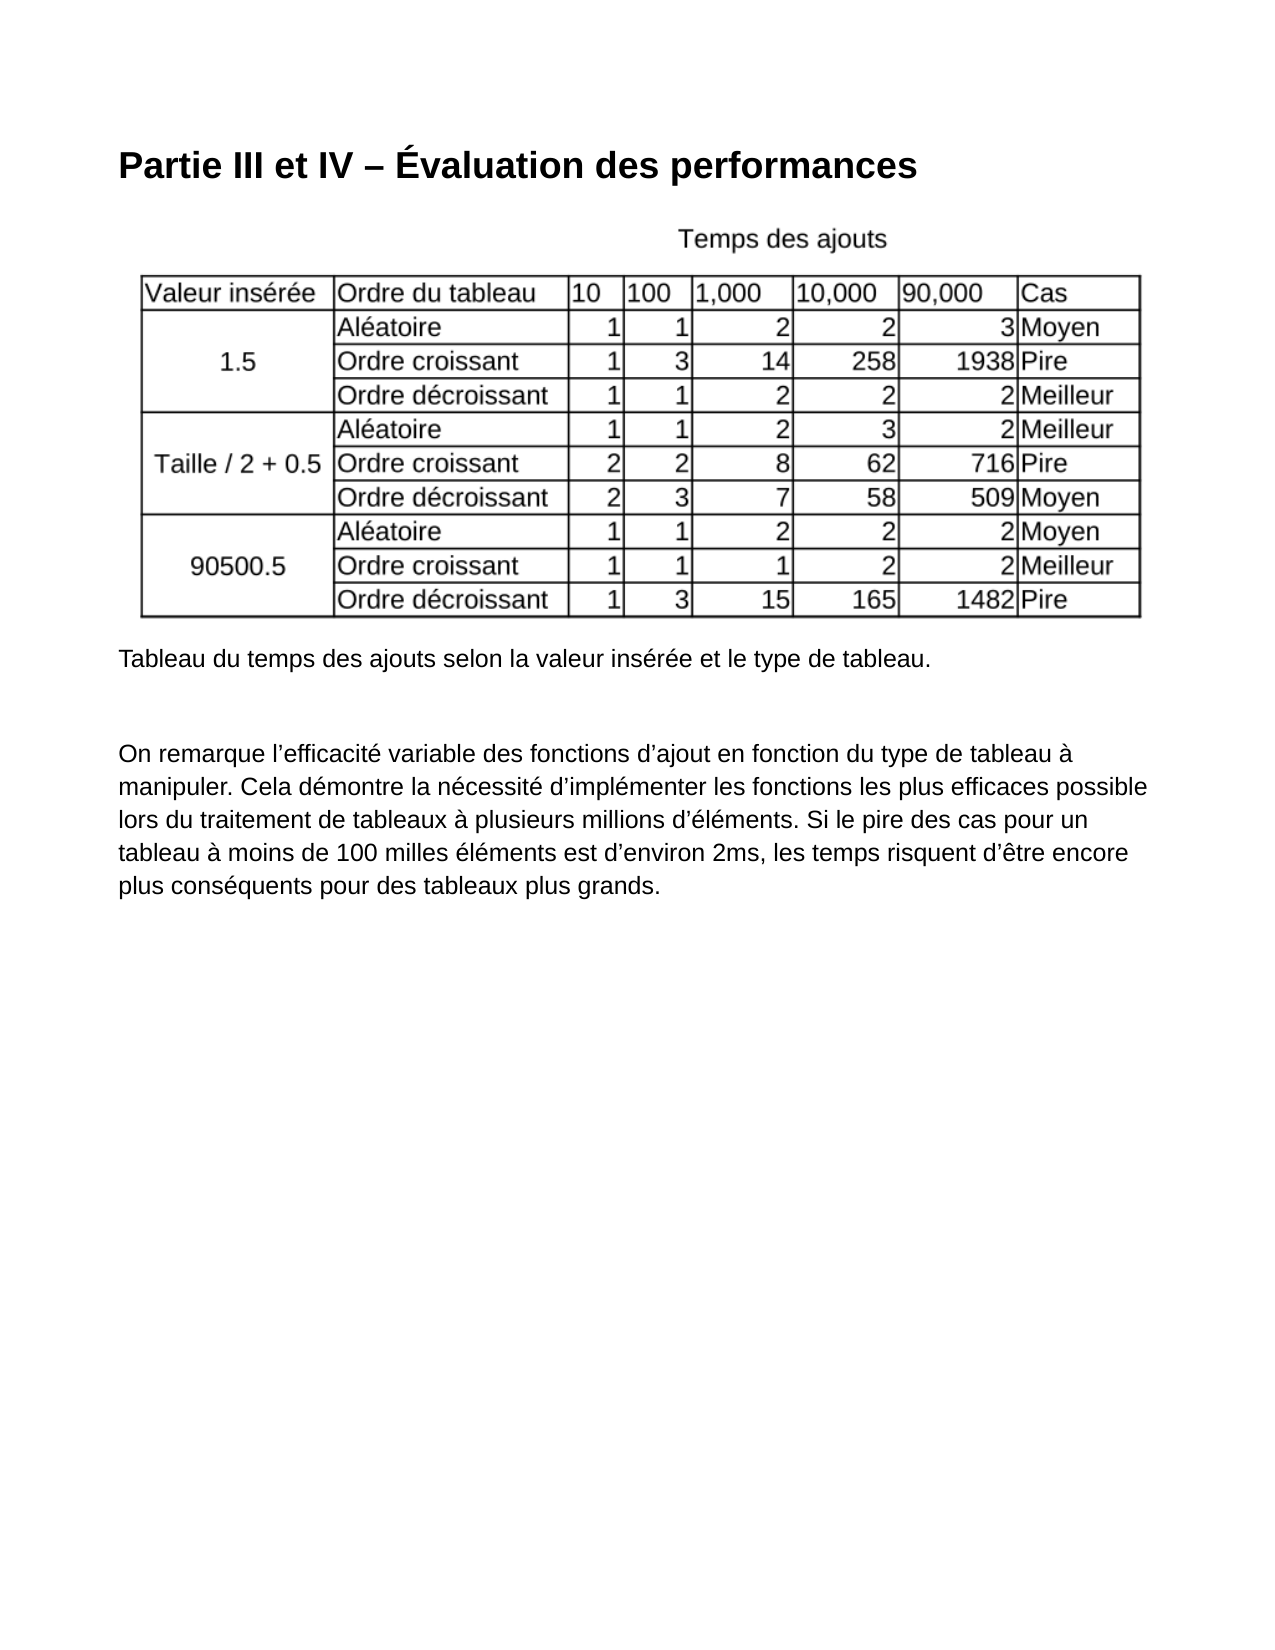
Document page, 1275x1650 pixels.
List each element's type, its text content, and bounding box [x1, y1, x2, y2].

subtitle Partie III et IV – Évaluation des performances [118, 143, 1157, 186]
text Tableau du temps des ajouts selon la valeur insérée et le type de tableau. [118, 640, 1157, 673]
text On remarque l’efficacité variable des fonctions d’ajout en fonction du type de tableau à manipuler. Cela démontre la nécessité d’implémenter les fonctions les plus efficaces possible lors du traitement de tableaux à plusieurs millions d’éléments. Si le pire des cas pour un tableau à moins de 100 milles éléments est d’environ 2ms, les temps risquent d’être encore plus conséquents pour des tableaux plus grands. [118, 739, 1157, 900]
picture [118, 198, 1157, 640]
